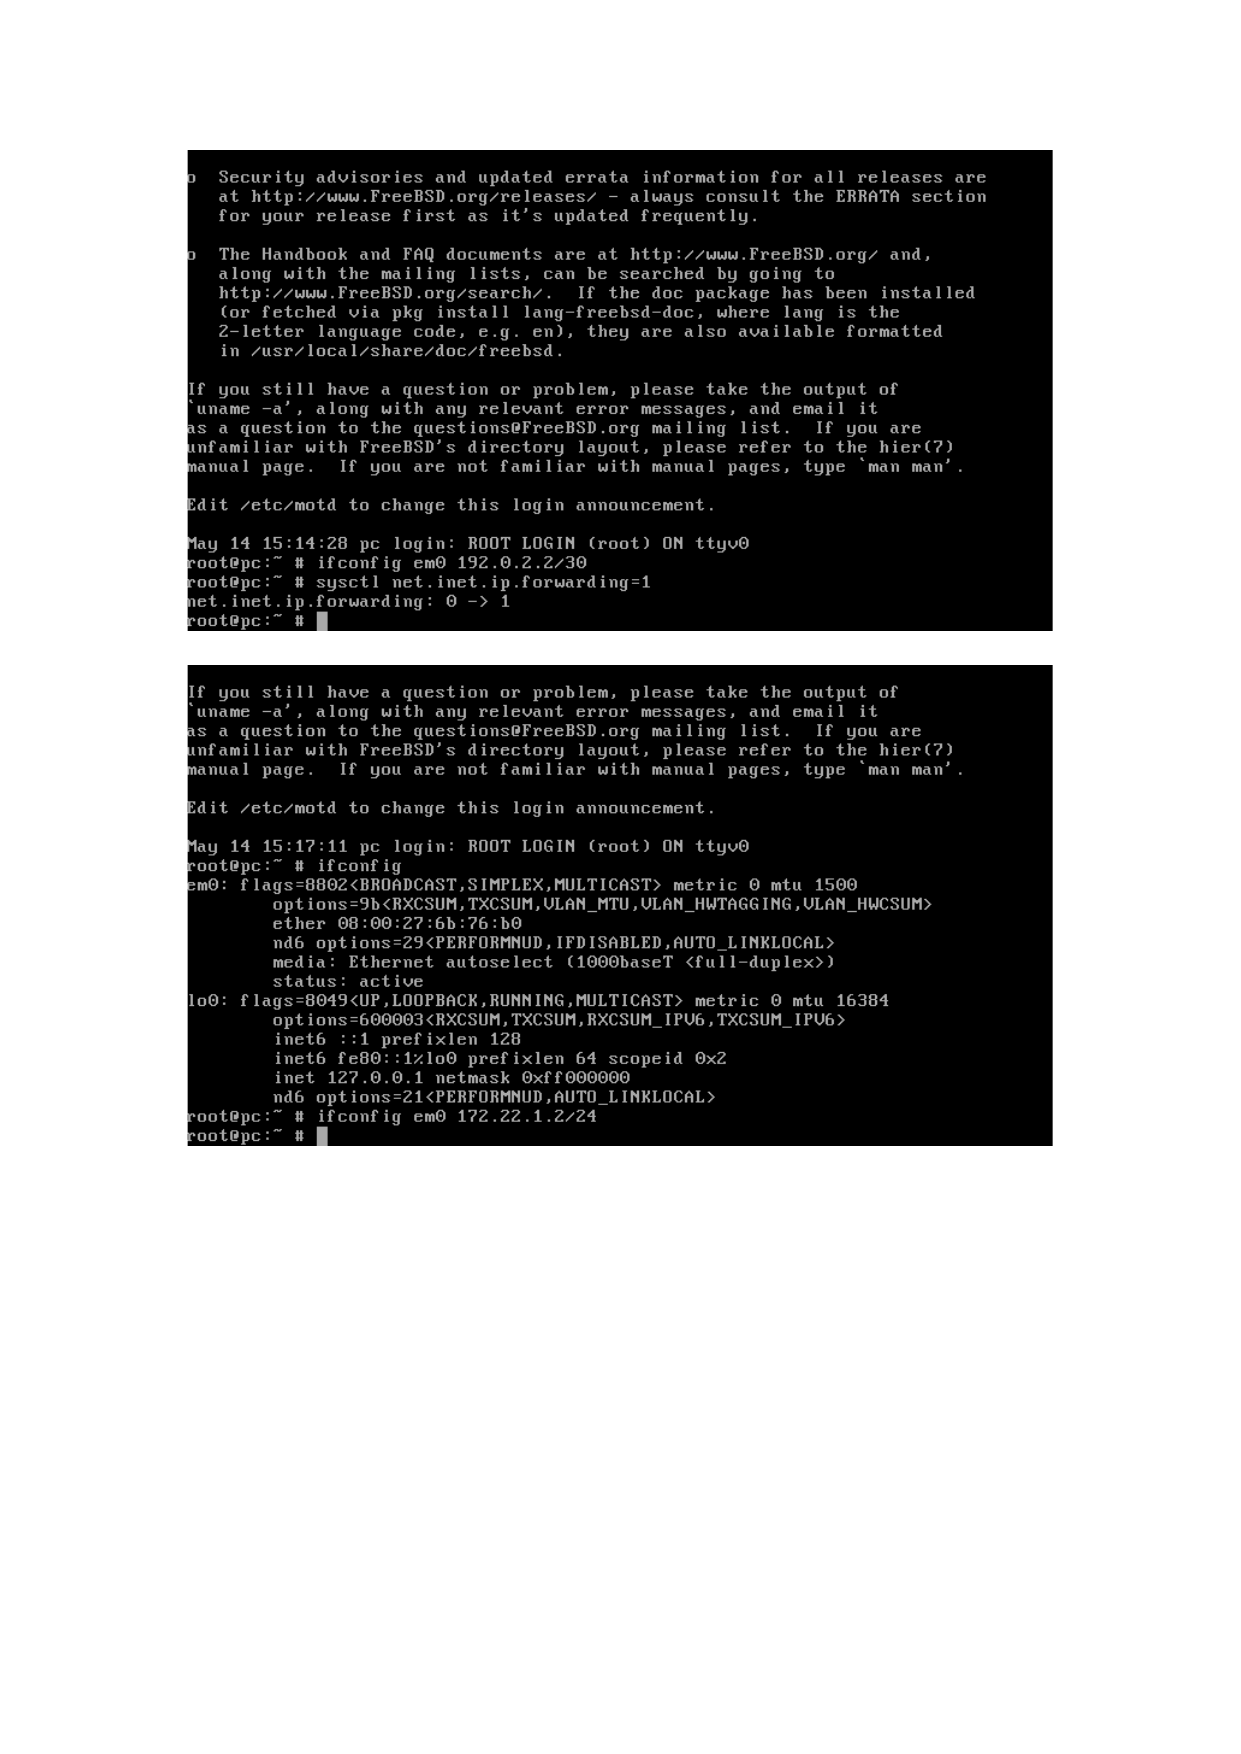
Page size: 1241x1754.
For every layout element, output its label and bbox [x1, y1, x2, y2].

picture [187, 150, 1053, 631]
picture [187, 665, 1053, 1146]
